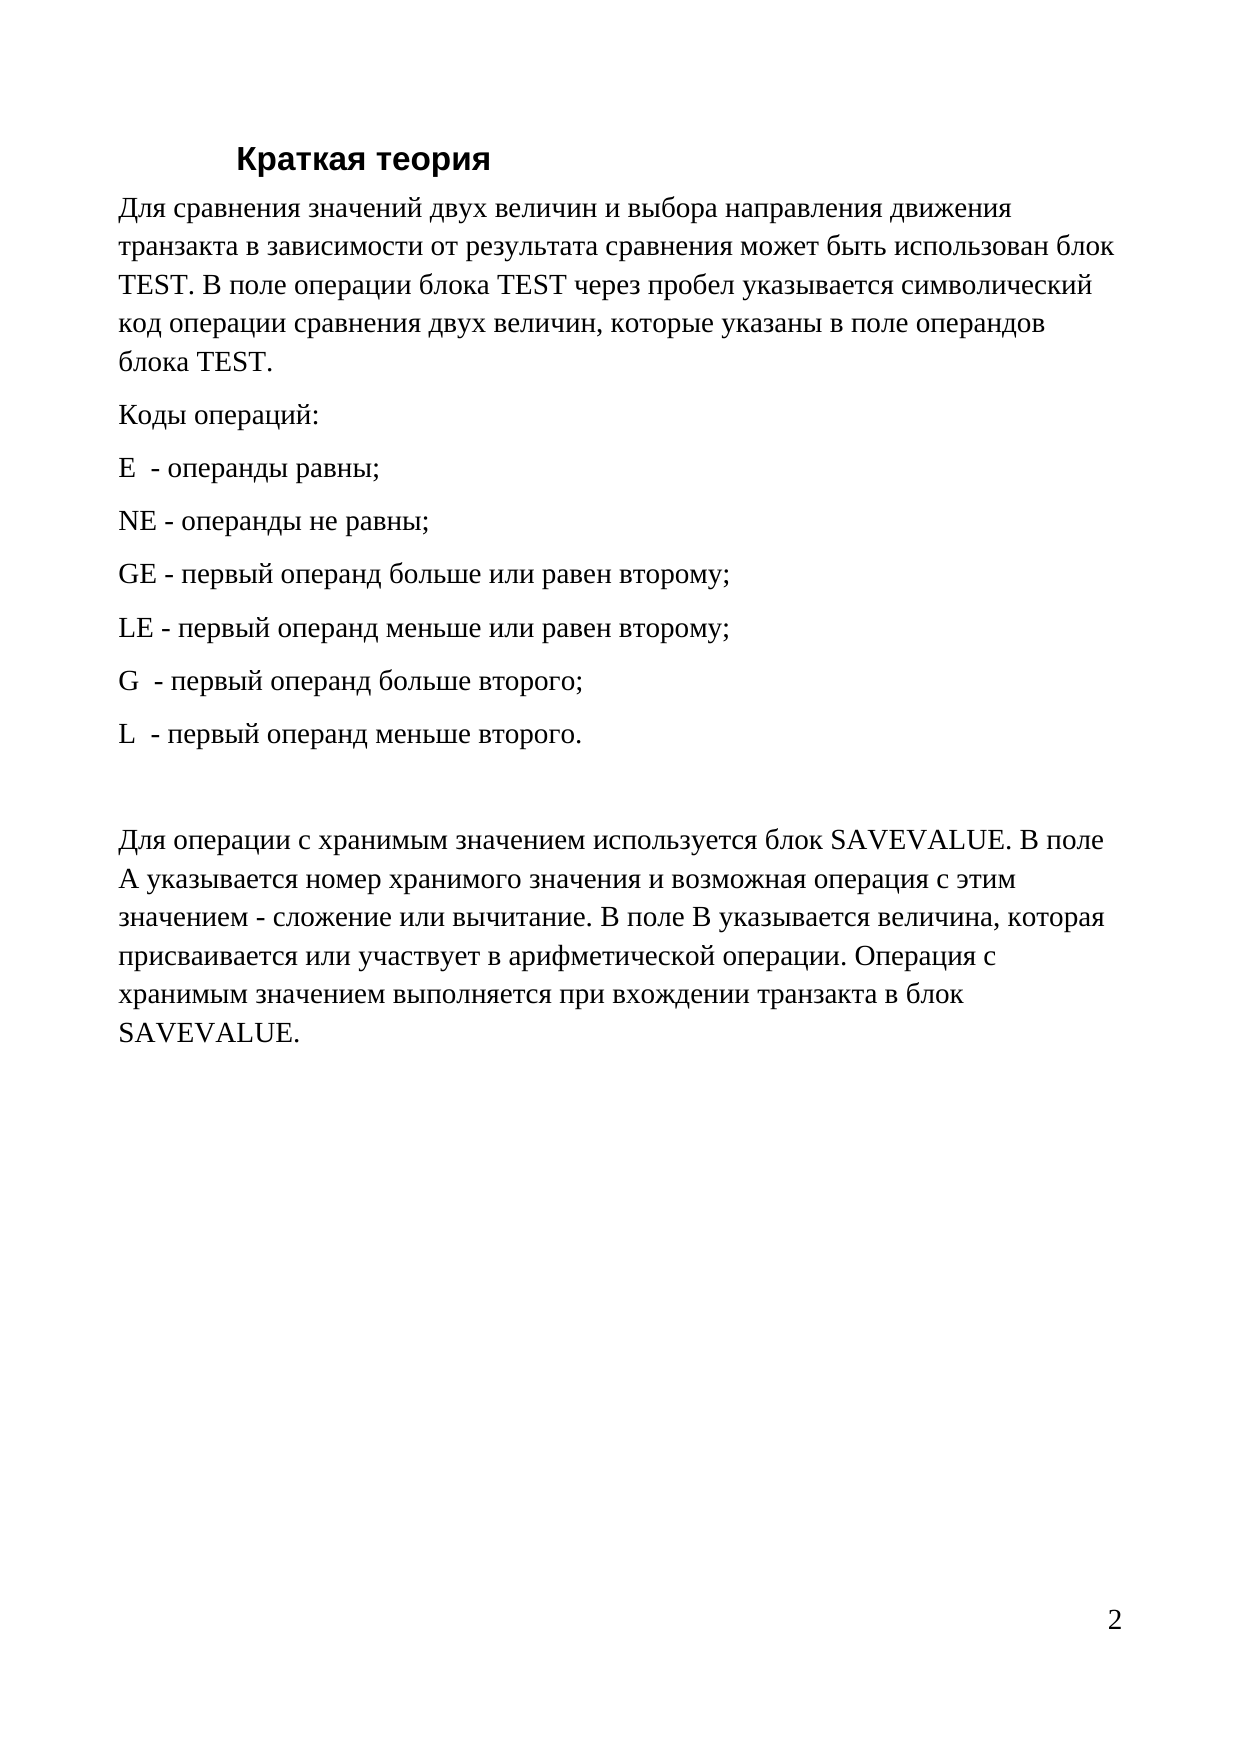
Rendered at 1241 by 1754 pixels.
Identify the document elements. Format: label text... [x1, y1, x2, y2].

text G - первый операнд больше второго; [118, 663, 1122, 696]
text E - операнды равны; [118, 450, 1122, 484]
subtitle Краткая теория [118, 139, 1122, 177]
text GE - первый операнд больше или равен второму; [118, 557, 1122, 590]
text LE - первый операнд меньше или равен второму; [118, 610, 1122, 643]
text Для сравнения значений двух величин и выбора направления движения транзакта в зависимости от результата сравнения может быть использован блок TEST. В поле операции блока TEST через пробел указывается символический код операции сравнения двух величин, которые указаны в поле операндов блока TEST. [118, 190, 1122, 378]
text L - первый операнд меньше второго. [118, 716, 1122, 749]
text NE - операнды не равны; [118, 503, 1122, 537]
text Коды операций: [118, 397, 1122, 431]
text Для операции с хранимым значением используется блок SAVEVALUE. В поле А указывается номер хранимого значения и возможная операция с этим значением - сложение или вычитание. В поле В указывается величина, которая присваивается или участвует в арифметической операции. Операция с хранимым значением выполняется при вхождении транзакта в блок SAVEVALUE. [118, 822, 1122, 1048]
